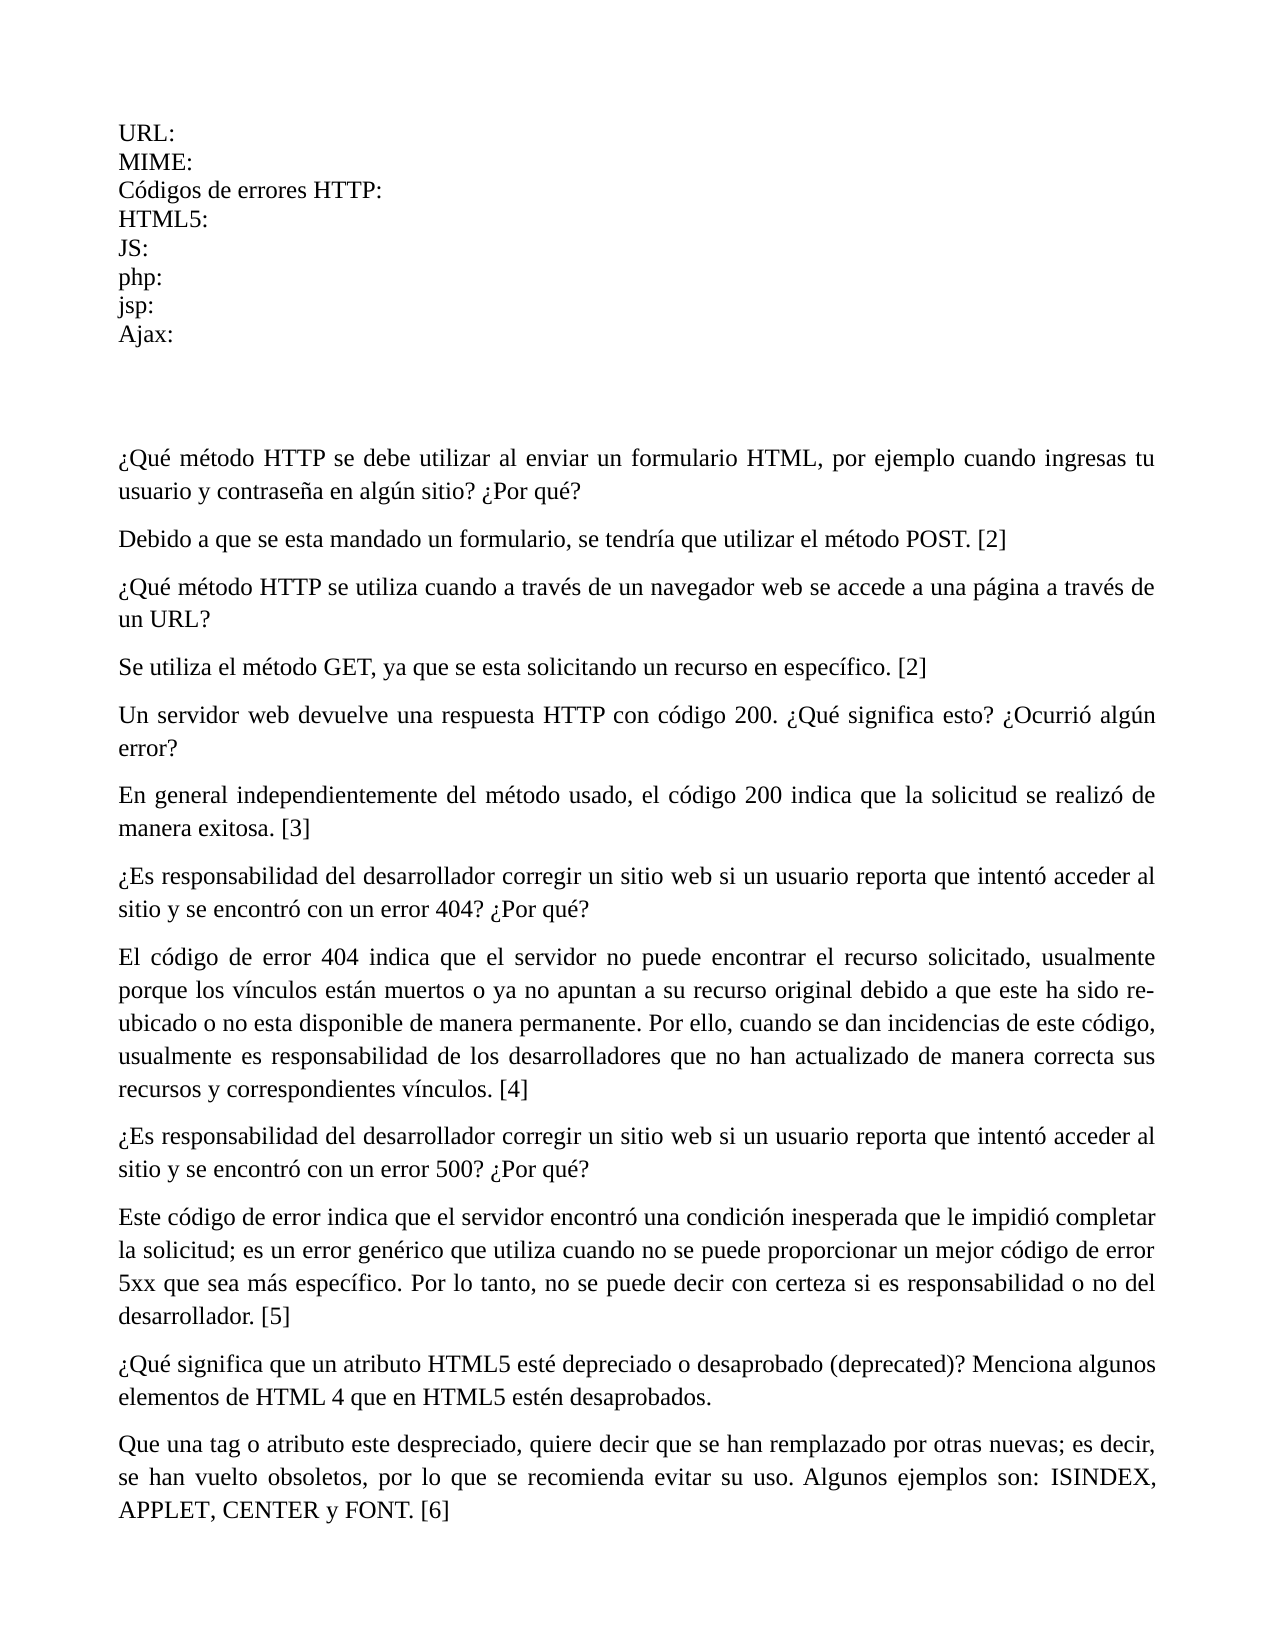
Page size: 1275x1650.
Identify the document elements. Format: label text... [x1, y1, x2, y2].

text ¿Qué método HTTP se debe utilizar al enviar un formulario HTML, por ejemplo cuando ingresas tu usuario y contraseña en algún sitio? ¿Por qué? [118, 443, 1157, 505]
text MIME: [118, 147, 1157, 176]
text El código de error 404 indica que el servidor no puede encontrar el recurso solicitado, usualmente porque los vínculos están muertos o ya no apuntan a su recurso original debido a que este ha sido re-ubicado o no esta disponible de manera permanente. Por ello, cuando se dan incidencias de este código, usualmente es responsabilidad de los desarrolladores que no han actualizado de manera correcta sus recursos y correspondientes vínculos. [4] [118, 942, 1157, 1102]
text URL: [118, 118, 1157, 147]
text HTML5: [118, 204, 1157, 233]
text Que una tag o atributo este despreciado, quiere decir que se han remplazado por otras nuevas; es decir, se han vuelto obsoletos, por lo que se recomienda evitar su uso. Algunos ejemplos son: ISINDEX, APPLET, CENTER y FONT. [6] [118, 1429, 1157, 1524]
text php: [118, 262, 1157, 291]
text En general independientemente del método usado, el código 200 indica que la solicitud se realizó de manera exitosa. [3] [118, 780, 1157, 842]
text ¿Es responsabilidad del desarrollador corregir un sitio web si un usuario reporta que intentó acceder al sitio y se encontró con un error 404? ¿Por qué? [118, 861, 1157, 923]
text Ajax: [118, 319, 1157, 348]
text ¿Qué significa que un atributo HTML5 esté depreciado o desaprobado (deprecated)? Menciona algunos elementos de HTML 4 que en HTML5 estén desaprobados. [118, 1349, 1157, 1410]
text JS: [118, 233, 1157, 262]
text ¿Es responsabilidad del desarrollador corregir un sitio web si un usuario reporta que intentó acceder al sitio y se encontró con un error 500? ¿Por qué? [118, 1121, 1157, 1183]
text Códigos de errores HTTP: [118, 176, 1157, 204]
text ¿Qué método HTTP se utiliza cuando a través de un navegador web se accede a una página a través de un URL? [118, 572, 1157, 633]
text Debido a que se esta mandado un formulario, se tendría que utilizar el método POST. [2] [118, 524, 1157, 553]
text Un servidor web devuelve una respuesta HTTP con código 200. ¿Qué significa esto? ¿Ocurrió algún error? [118, 700, 1157, 762]
text Se utiliza el método GET, ya que se esta solicitando un recurso en específico. [2] [118, 652, 1157, 681]
text jsp: [118, 291, 1157, 319]
text Este código de error indica que el servidor encontró una condición inesperada que le impidió completar la solicitud; es un error genérico que utiliza cuando no se puede proporcionar un mejor código de error 5xx que sea más específico. Por lo tanto, no se puede decir con certeza si es responsabilidad o no del desarrollador. [5] [118, 1202, 1157, 1330]
